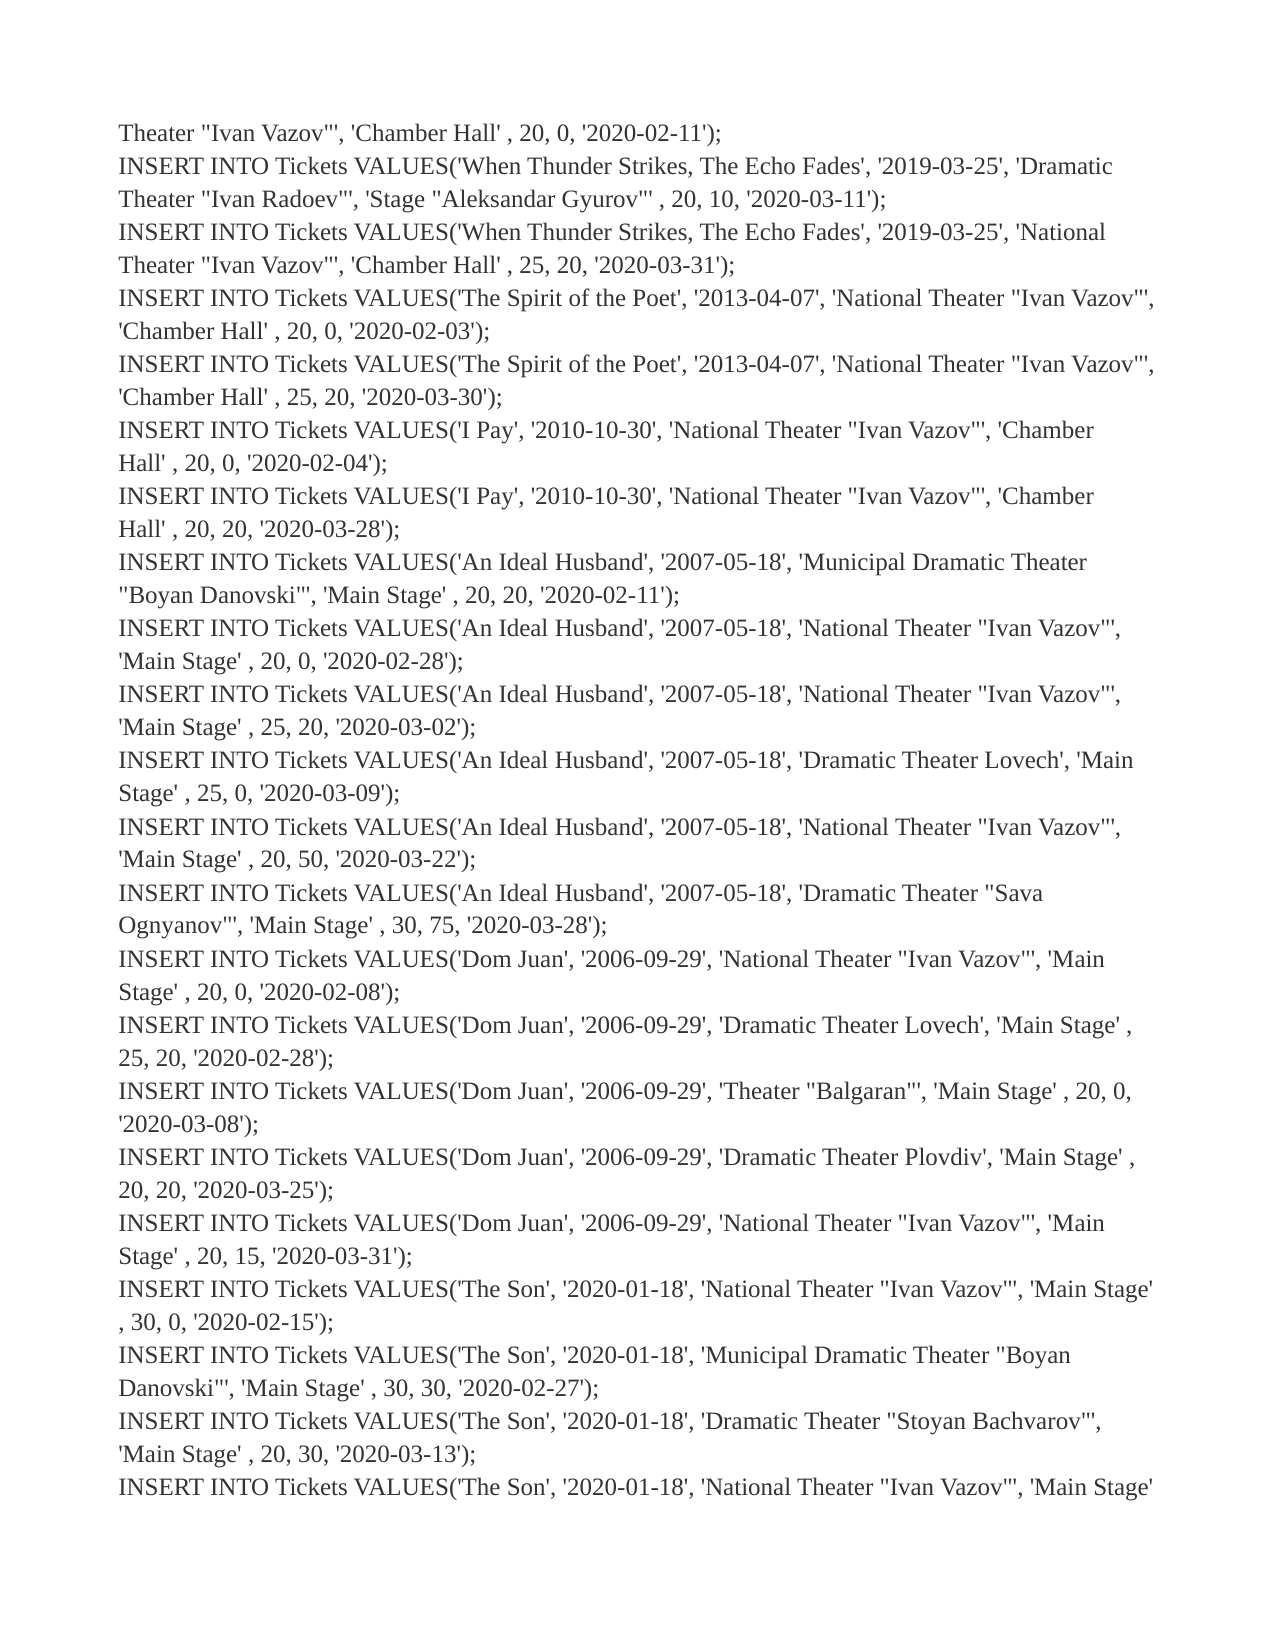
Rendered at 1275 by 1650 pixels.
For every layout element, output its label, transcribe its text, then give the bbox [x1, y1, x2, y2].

text Theater "Ivan Vazov"', 'Chamber Hall' , 20, 0, '2020-02-11'); INSERT INTO Tickets VALUES('When Thunder Strikes, The Echo Fades', '2019-03-25', 'Dramatic Theater "Ivan Radoev"', 'Stage "Aleksandar Gyurov"' , 20, 10, '2020-03-11'); INSERT INTO Tickets VALUES('When Thunder Strikes, The Echo Fades', '2019-03-25', 'National Theater "Ivan Vazov"', 'Chamber Hall' , 25, 20, '2020-03-31'); INSERT INTO Tickets VALUES('The Spirit of the Poet', '2013-04-07', 'National Theater "Ivan Vazov"', 'Chamber Hall' , 20, 0, '2020-02-03'); INSERT INTO Tickets VALUES('The Spirit of the Poet', '2013-04-07', 'National Theater "Ivan Vazov"', 'Chamber Hall' , 25, 20, '2020-03-30'); INSERT INTO Tickets VALUES('I Pay', '2010-10-30', 'National Theater "Ivan Vazov"', 'Chamber Hall' , 20, 0, '2020-02-04'); INSERT INTO Tickets VALUES('I Pay', '2010-10-30', 'National Theater "Ivan Vazov"', 'Chamber Hall' , 20, 20, '2020-03-28'); INSERT INTO Tickets VALUES('An Ideal Husband', '2007-05-18', 'Municipal Dramatic Theater "Boyan Danovski"', 'Main Stage' , 20, 20, '2020-02-11'); INSERT INTO Tickets VALUES('An Ideal Husband', '2007-05-18', 'National Theater "Ivan Vazov"', 'Main Stage' , 20, 0, '2020-02-28'); INSERT INTO Tickets VALUES('An Ideal Husband', '2007-05-18', 'National Theater "Ivan Vazov"', 'Main Stage' , 25, 20, '2020-03-02'); INSERT INTO Tickets VALUES('An Ideal Husband', '2007-05-18', 'Dramatic Theater Lovech', 'Main Stage' , 25, 0, '2020-03-09'); INSERT INTO Tickets VALUES('An Ideal Husband', '2007-05-18', 'National Theater "Ivan Vazov"', 'Main Stage' , 20, 50, '2020-03-22'); INSERT INTO Tickets VALUES('An Ideal Husband', '2007-05-18', 'Dramatic Theater "Sava Ognyanov"', 'Main Stage' , 30, 75, '2020-03-28'); INSERT INTO Tickets VALUES('Dom Juan', '2006-09-29', 'National Theater "Ivan Vazov"', 'Main Stage' , 20, 0, '2020-02-08'); INSERT INTO Tickets VALUES('Dom Juan', '2006-09-29', 'Dramatic Theater Lovech', 'Main Stage' , 25, 20, '2020-02-28'); INSERT INTO Tickets VALUES('Dom Juan', '2006-09-29', 'Theater "Balgaran"', 'Main Stage' , 20, 0, '2020-03-08'); INSERT INTO Tickets VALUES('Dom Juan', '2006-09-29', 'Dramatic Theater Plovdiv', 'Main Stage' , 20, 20, '2020-03-25'); INSERT INTO Tickets VALUES('Dom Juan', '2006-09-29', 'National Theater "Ivan Vazov"', 'Main Stage' , 20, 15, '2020-03-31'); INSERT INTO Tickets VALUES('The Son', '2020-01-18', 'National Theater "Ivan Vazov"', 'Main Stage' , 30, 0, '2020-02-15'); INSERT INTO Tickets VALUES('The Son', '2020-01-18', 'Municipal Dramatic Theater "Boyan Danovski"', 'Main Stage' , 30, 30, '2020-02-27'); INSERT INTO Tickets VALUES('The Son', '2020-01-18', 'Dramatic Theater "Stoyan Bachvarov"', 'Main Stage' , 20, 30, '2020-03-13'); INSERT INTO Tickets VALUES('The Son', '2020-01-18', 'National Theater "Ivan Vazov"', 'Main Stage' [118, 118, 1157, 1501]
